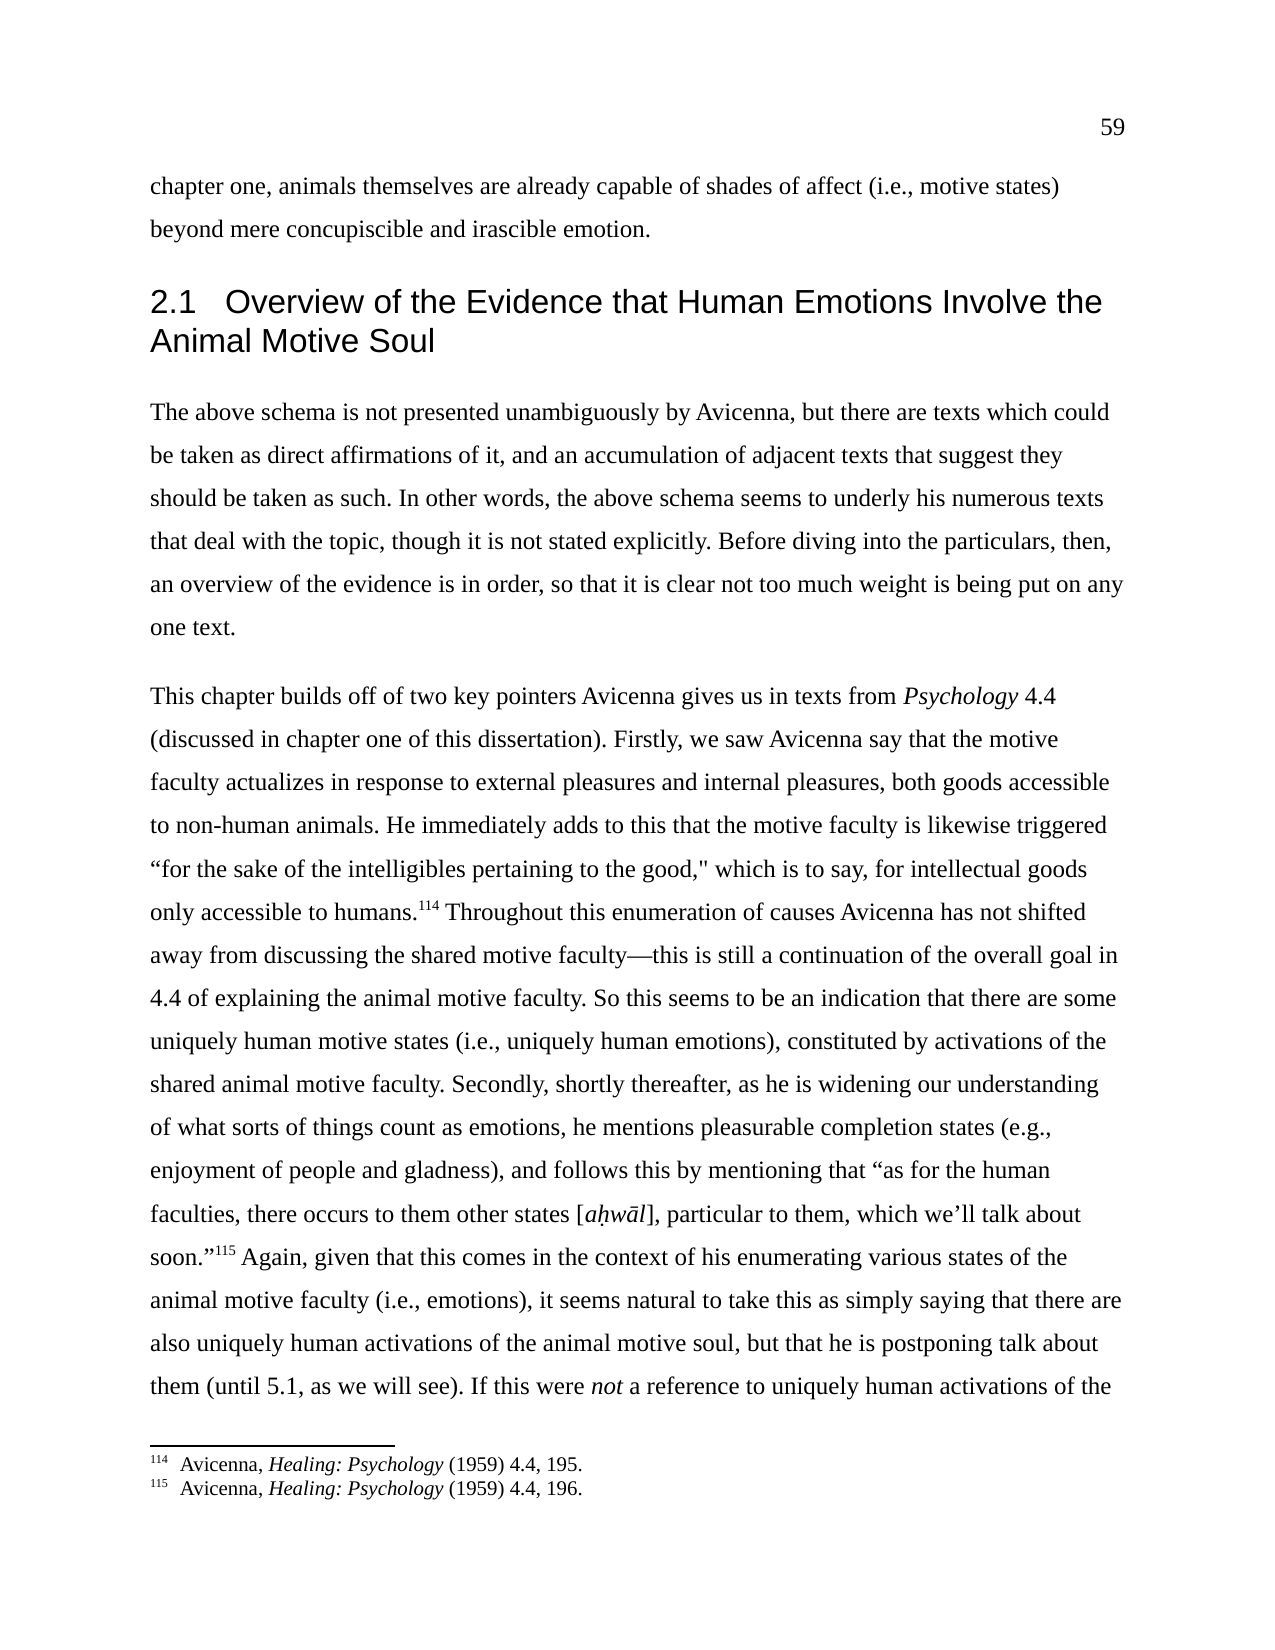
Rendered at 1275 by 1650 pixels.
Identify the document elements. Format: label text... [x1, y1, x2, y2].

subtitle 2.1 Overview of the Evidence that Human Emotions Involve the Animal Motive Soul [150, 282, 1125, 359]
text Avicenna, Healing: Psychology (1959) 4.4, 196. [150, 1476, 1125, 1500]
text chapter one, animals themselves are already capable of shades of affect (i.e., motive states) beyond mere concupiscible and irascible emotion. [150, 171, 1125, 243]
text This chapter builds off of two key pointers Avicenna gives us in texts from Psychology 4.4 (discussed in chapter one of this dissertation). Firstly, we saw Avicenna say that the motive faculty actualizes in response to external pleasures and internal pleasures, both goods accessible to non-human animals. He immediately adds to this that the motive faculty is likewise triggered “for the sake of the intelligibles pertaining to the good," which is to say, for intellectual goods only accessible to humans. Throughout this enumeration of causes Avicenna has not shifted away from discussing the shared motive faculty—this is still a continuation of the overall goal in 4.4 of explaining the animal motive faculty. So this seems to be an indication that there are some uniquely human motive states (i.e., uniquely human emotions), constituted by activations of the shared animal motive faculty. Secondly, shortly thereafter, as he is widening our understanding of what sorts of things count as emotions, he mentions pleasurable completion states (e.g., enjoyment of people and gladness), and follows this by mentioning that “as for the human faculties, there occurs to them other states [aḥwāl], particular to them, which we’ll talk about soon.” Again, given that this comes in the context of his enumerating various states of the animal motive faculty (i.e., emotions), it seems natural to take this as simply saying that there are also uniquely human activations of the animal motive soul, but that he is postponing talk about them (until 5.1, as we will see). If this were not a reference to uniquely human activations of the [150, 681, 1125, 1400]
text The above schema is not presented unambiguously by Avicenna, but there are texts which could be taken as direct affirmations of it, and an accumulation of adjacent texts that suggest they should be taken as such. In other words, the above schema seems to underly his numerous texts that deal with the topic, though it is not stated explicitly. Before diving into the particulars, then, an overview of the evidence is in order, so that it is clear not too much weight is being put on any one text. [150, 397, 1125, 641]
text Avicenna, Healing: Psychology (1959) 4.4, 195. [150, 1452, 1125, 1476]
